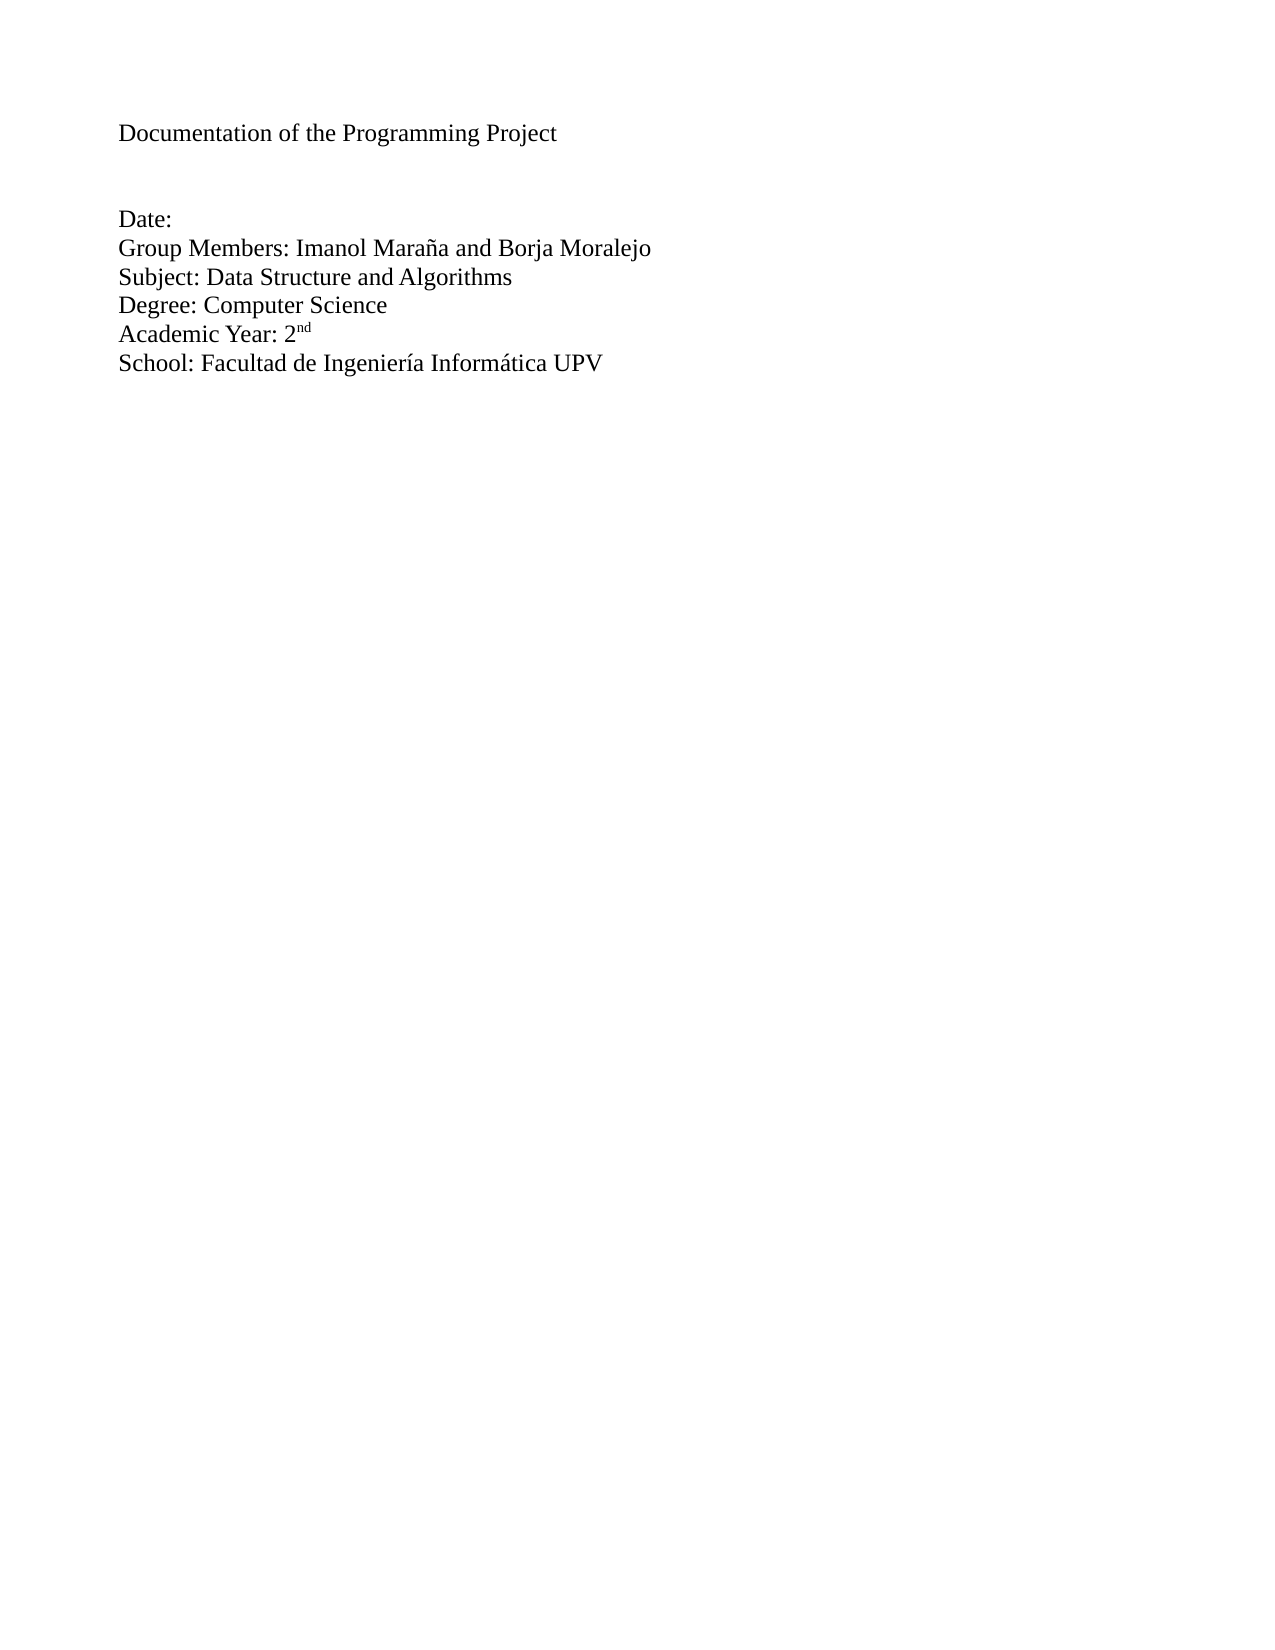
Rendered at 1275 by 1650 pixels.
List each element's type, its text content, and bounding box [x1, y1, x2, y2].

text Documentation of the Programming Project [118, 118, 1157, 147]
text Subject: Data Structure and Algorithms [118, 262, 1157, 291]
text Group Members: Imanol Maraña and Borja Moralejo [118, 233, 1157, 262]
text School: Facultad de Ingeniería Informática UPV [118, 348, 1157, 377]
text Academic Year: 2nd [118, 319, 1157, 348]
text Degree: Computer Science [118, 291, 1157, 319]
text Date: [118, 204, 1157, 233]
